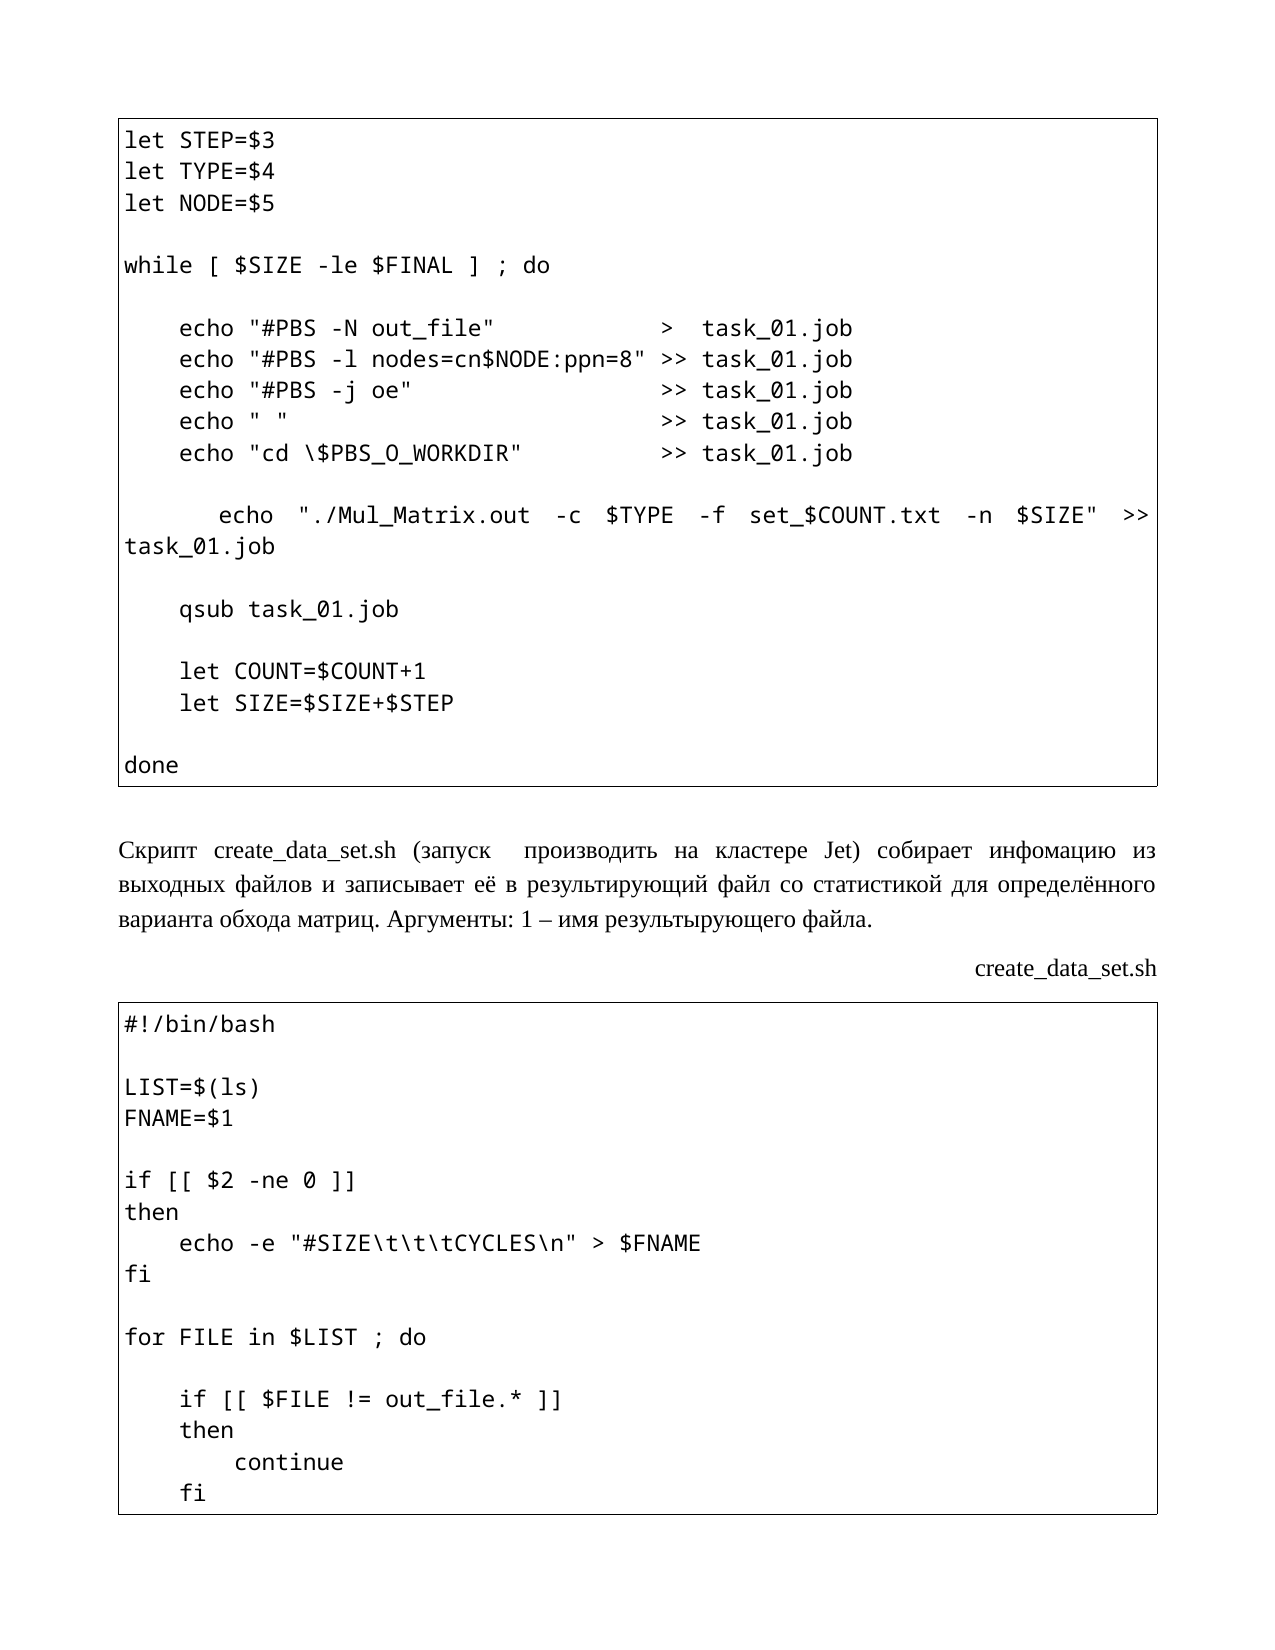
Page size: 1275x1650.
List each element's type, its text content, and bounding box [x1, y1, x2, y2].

table_header #!/bin/bash LIST=$(ls) FNAME=$1 if [[ $2 -ne 0 ]] then echo -e "#SIZE\t\t\tCYCLES\n" > $FNAME fi for FILE in $LIST ; do if [[ $FILE != out_file.* ]] then continue fi [119, 1003, 1157, 1514]
text create_data_set.sh [118, 953, 1157, 982]
table_header let STEP=$3 let TYPE=$4 let NODE=$5 while [ $SIZE -le $FINAL ] ; do echo "#PBS -N out_file" > task_01.job echo "#PBS -l nodes=cn$NODE:ppn=8" >> task_01.job echo "#PBS -j oe" >> task_01.job echo " " >> task_01.job echo "cd \$PBS_O_WORKDIR" >> task_01.job echo "./Mul_Matrix.out -c $TYPE -f set_$COUNT.txt -n $SIZE" >> task_01.job qsub task_01.job let COUNT=$COUNT+1 let SIZE=$SIZE+$STEP done [119, 119, 1157, 786]
text Скрипт create_data_set.sh (запуск производить на кластере Jet) собирает инфомацию из выходных файлов и записывает её в результирующий файл со статистикой для определённого варианта обхода матриц. Аргументы: 1 – имя результырующего файла. [118, 835, 1157, 933]
